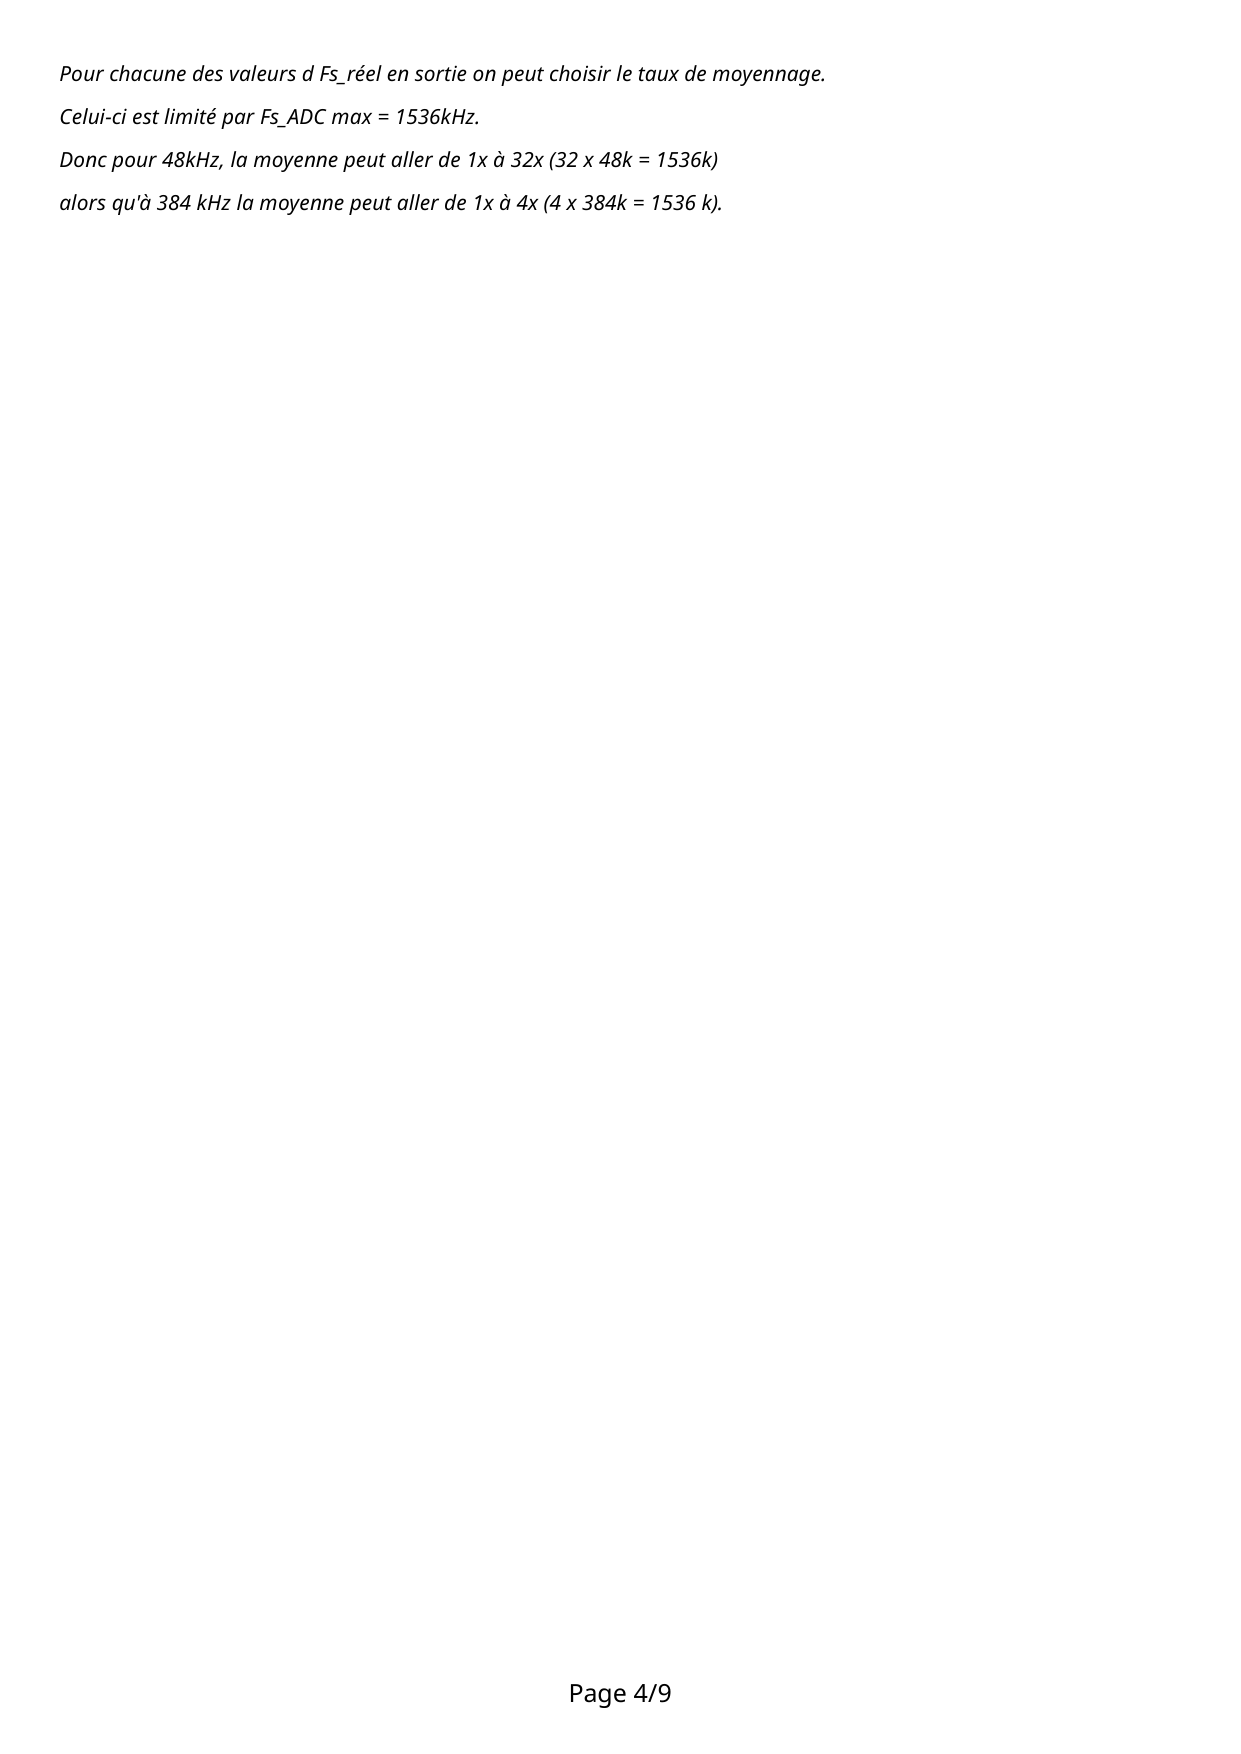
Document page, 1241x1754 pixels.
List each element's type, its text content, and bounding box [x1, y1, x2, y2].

text Pour chacune des valeurs d Fs_réel en sortie on peut choisir le taux de moyennage. Celui-ci est limité par Fs_ADC max = 1536kHz. Donc pour 48kHz, la moyenne peut aller de 1x à 32x (32 x 48k = 1536k) alors qu'à 384 kHz la moyenne peut aller de 1x à 4x (4 x 384k = 1536 k). [59, 59, 1177, 216]
